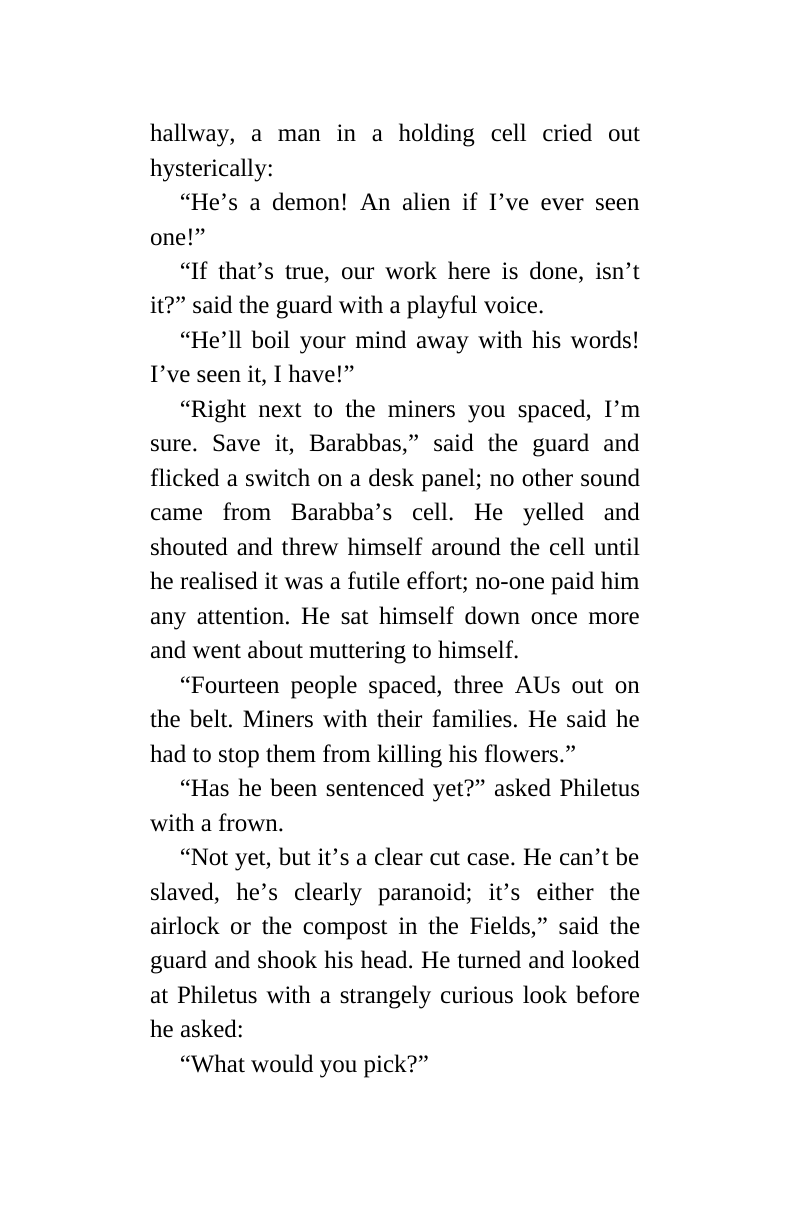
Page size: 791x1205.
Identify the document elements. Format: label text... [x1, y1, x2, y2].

text “Not yet, but it’s a clear cut case. He can’t be slaved, he’s clearly paranoid; it’s either the airlock or the compost in the Fields,” said the guard and shook his head. He turned and looked at Philetus with a strangely curious look before he asked: [150, 842, 640, 1043]
text “Fourteen people spaced, three AUs out on the belt. Miners with their families. He said he had to stop them from killing his flowers.” [150, 670, 640, 767]
text “He’s a demon! An alien if I’ve ever seen one!” [150, 187, 640, 250]
text “Has he been sentenced yet?” asked Philetus with a frown. [150, 773, 640, 836]
text “What would you pick?” [150, 1049, 640, 1078]
text hallway, a man in a holding cell cried out hysterically: [150, 118, 640, 181]
text “If that’s true, our work here is done, isn’t it?” said the guard with a playful voice. [150, 256, 640, 319]
text “Right next to the miners you spaced, I’m sure. Save it, Barabbas,” said the guard and flicked a switch on a desk panel; no other sound came from Barabba’s cell. He yelled and shouted and threw himself around the cell until he realised it was a futile effort; no-one paid him any attention. He sat himself down once more and went about muttering to himself. [150, 394, 640, 664]
text “He’ll boil your mind away with his words! I’ve seen it, I have!” [150, 325, 640, 388]
